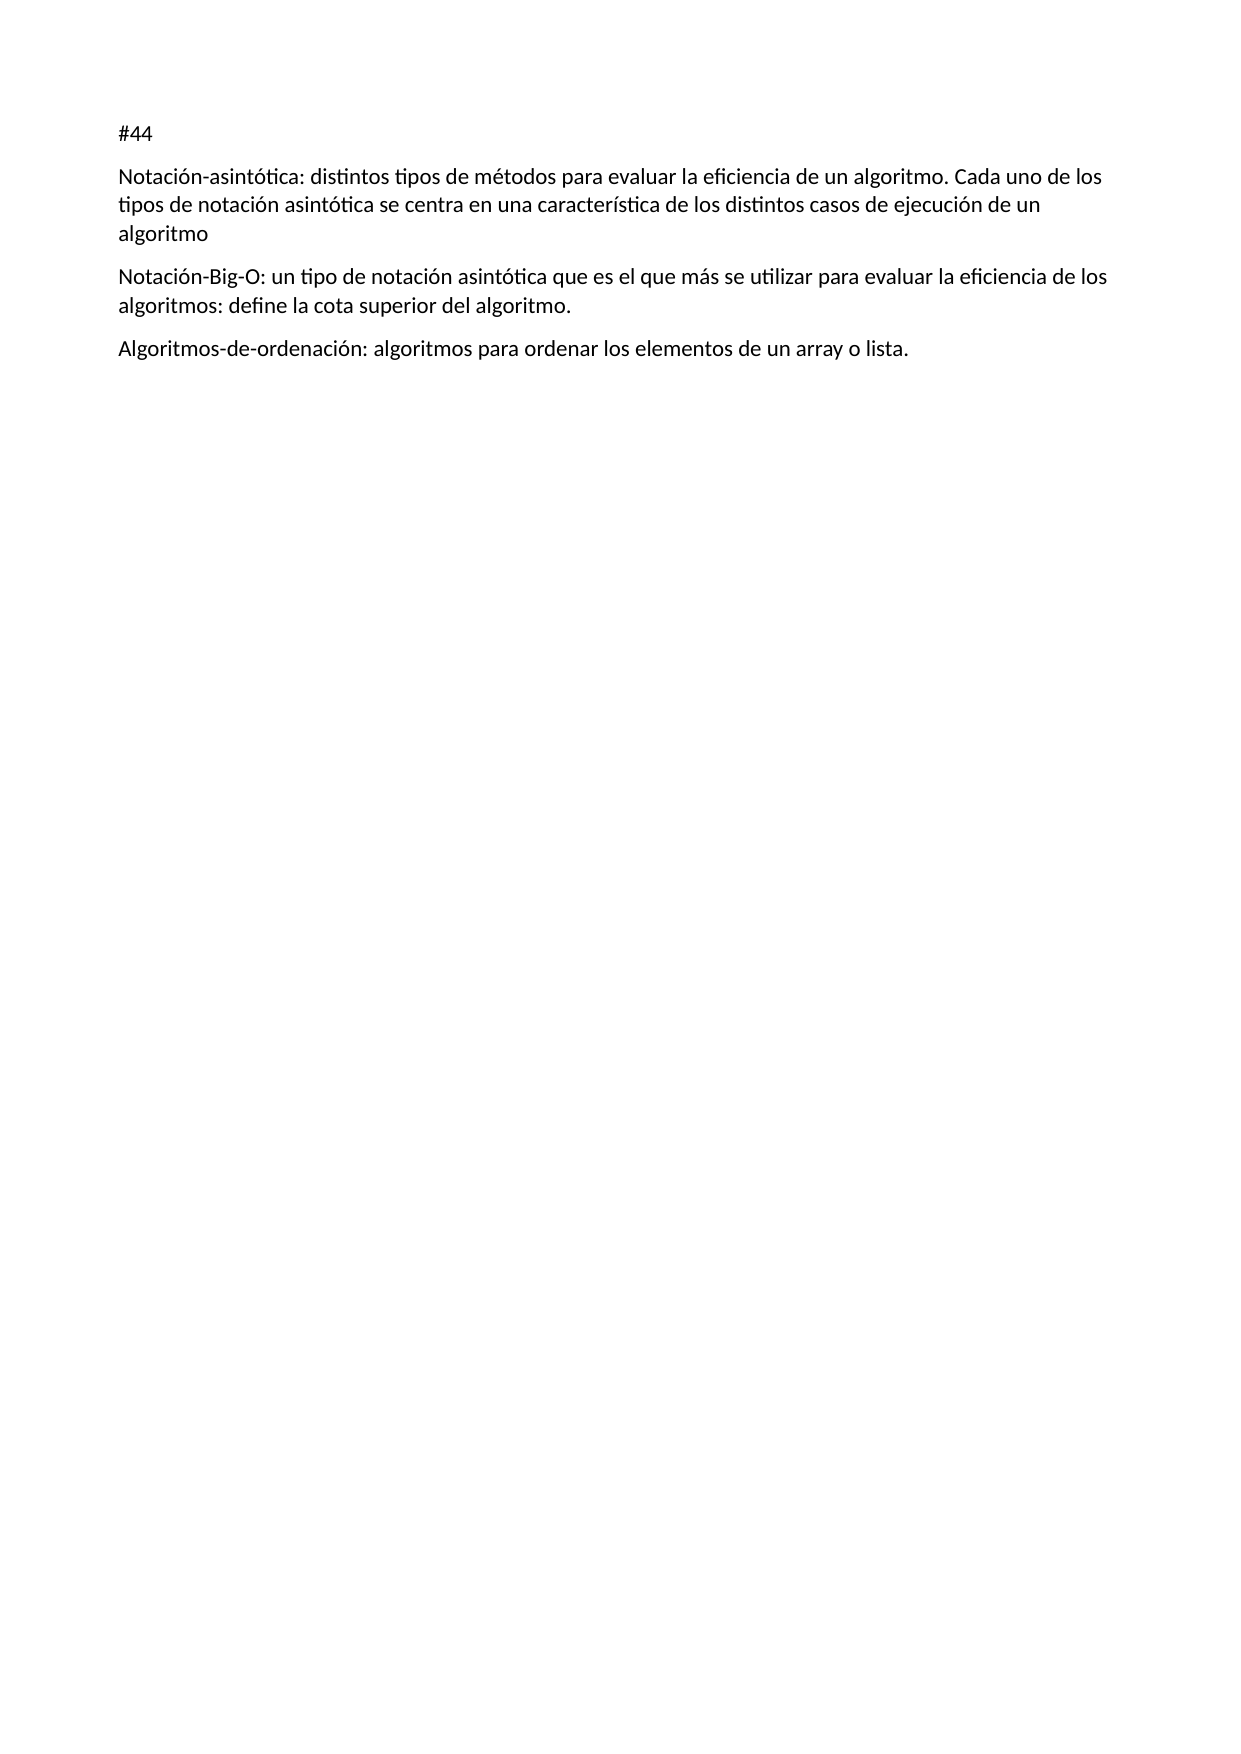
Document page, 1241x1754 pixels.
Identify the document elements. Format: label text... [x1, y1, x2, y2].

text #44 [118, 118, 1122, 147]
text Algoritmos-de-ordenación: algoritmos para ordenar los elementos de un array o lista. [118, 333, 1122, 362]
text Notación-asintótica: distintos tipos de métodos para evaluar la eficiencia de un algoritmo. Cada uno de los tipos de notación asintótica se centra en una característica de los distintos casos de ejecución de un algoritmo [118, 162, 1122, 247]
text Notación-Big-O: un tipo de notación asintótica que es el que más se utilizar para evaluar la eficiencia de los algoritmos: define la cota superior del algoritmo. [118, 262, 1122, 319]
